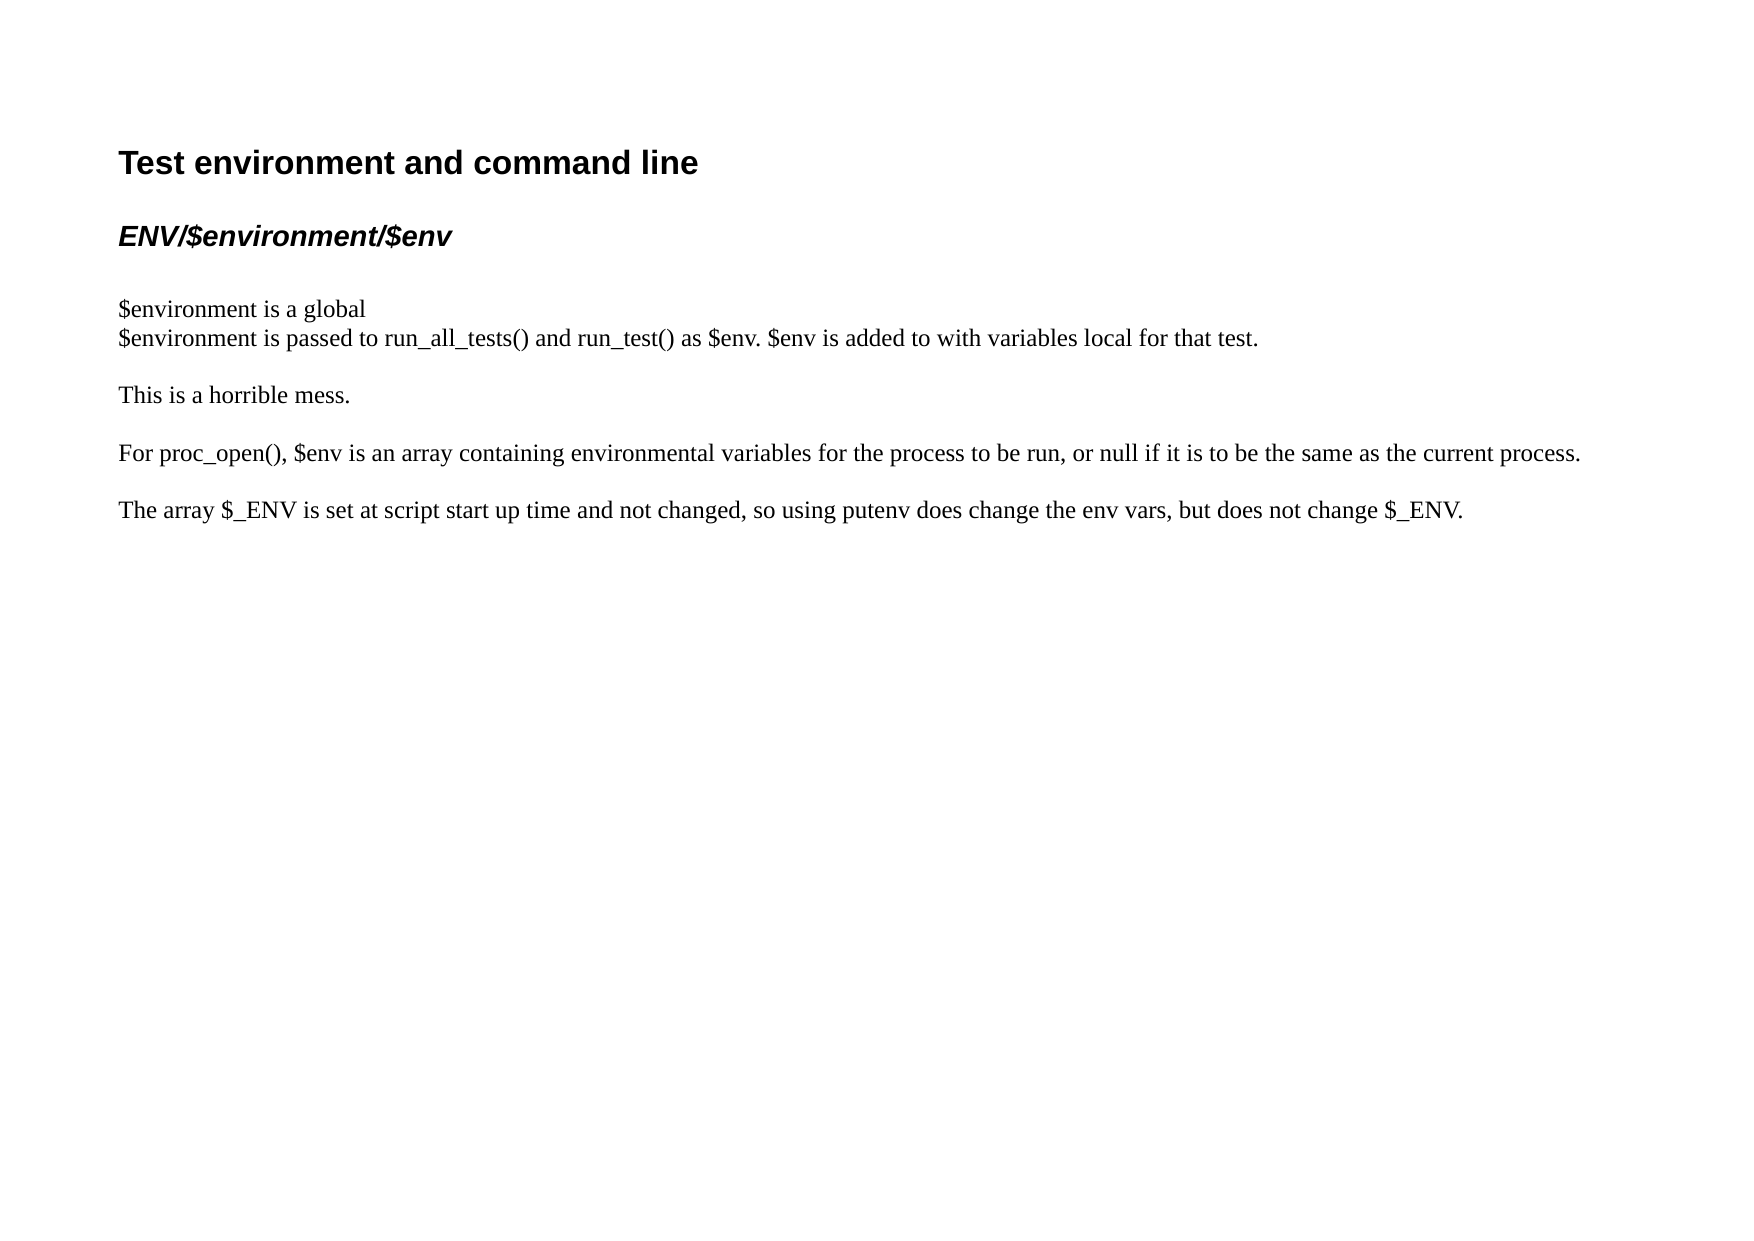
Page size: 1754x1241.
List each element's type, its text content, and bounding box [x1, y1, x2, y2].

text $environment is passed to run_all_tests() and run_test() as $env. $env is added to with variables local for that test. [118, 323, 1636, 352]
text The array $_ENV is set at script start up time and not changed, so using putenv does change the env vars, but does not change $_ENV. [118, 495, 1636, 524]
subtitle ENV/$environment/$env [118, 219, 1636, 253]
text $environment is a global [118, 294, 1636, 323]
text For proc_open(), $env is an array containing environmental variables for the process to be run, or null if it is to be the same as the current process. [118, 438, 1636, 467]
text This is a horrible mess. [118, 380, 1636, 409]
subtitle Test environment and command line [118, 143, 1636, 182]
